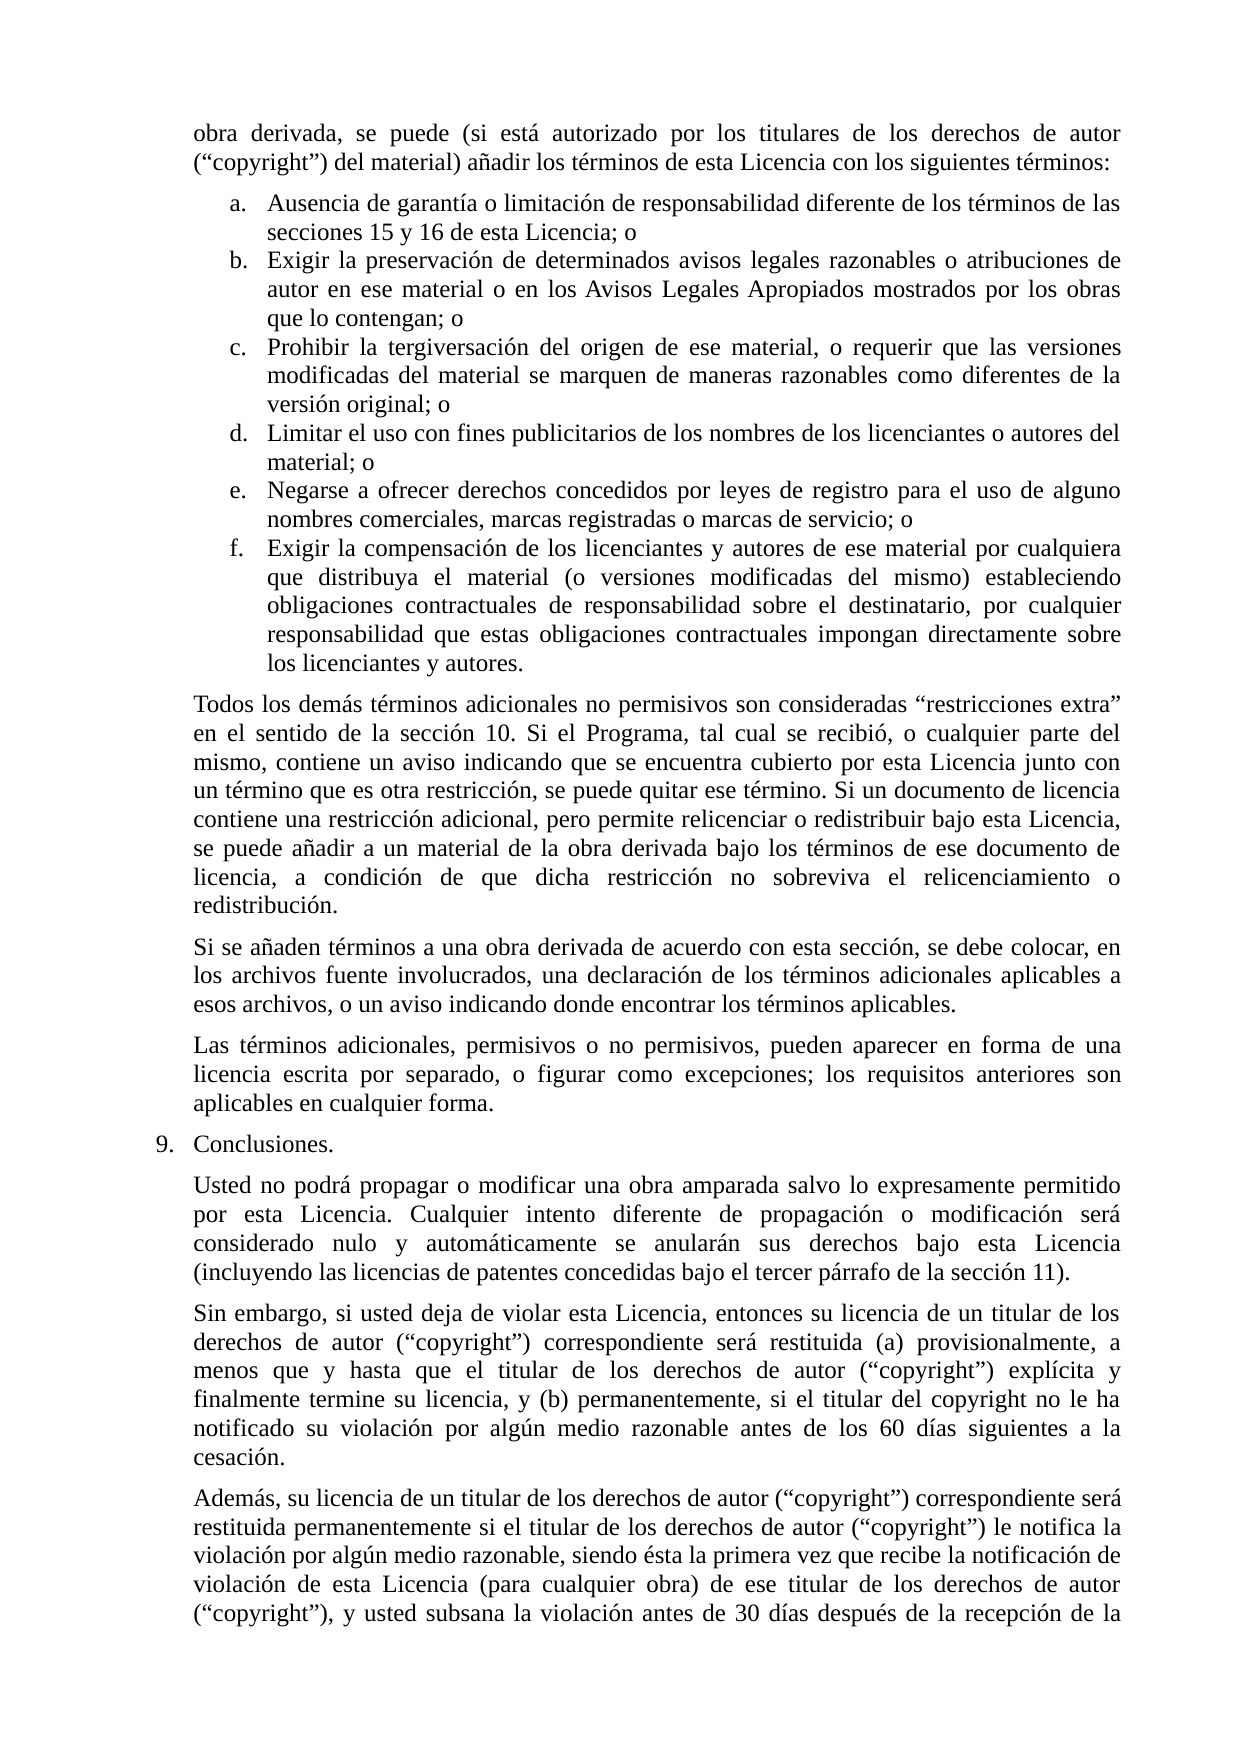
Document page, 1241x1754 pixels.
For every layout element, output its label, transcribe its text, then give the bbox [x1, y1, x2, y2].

list Exigir la compensación de los licenciantes y autores de ese material por cualquiera que distribuya el material (o versiones modificadas del mismo) estableciendo obligaciones contractuales de responsabilidad sobre el destinatario, por cualquier responsabilidad que estas obligaciones contractuales impongan directamente sobre los licenciantes y autores. [229, 533, 1122, 677]
list Todos los demás términos adicionales no permisivos son consideradas “restricciones extra” en el sentido de la sección 10. Si el Programa, tal cual se recibió, o cualquier parte del mismo, contiene un aviso indicando que se encuentra cubierto por esta Licencia junto con un término que es otra restricción, se puede quitar ese término. Si un documento de licencia contiene una restricción adicional, pero permite relicenciar o redistribuir bajo esta Licencia, se puede añadir a un material de la obra derivada bajo los términos de ese documento de licencia, a condición de que dicha restricción no sobreviva el relicenciamiento o redistribución. [156, 689, 1122, 919]
list obra derivada, se puede (si está autorizado por los titulares de los derechos de autor (“copyright”) del material) añadir los términos de esta Licencia con los siguientes términos: [156, 118, 1122, 176]
list Ausencia de garantía o limitación de responsabilidad diferente de los términos de las secciones 15 y 16 de esta Licencia; o [229, 188, 1122, 246]
list Exigir la preservación de determinados avisos legales razonables o atribuciones de autor en ese material o en los Avisos Legales Apropiados mostrados por los obras que lo contengan; o [229, 246, 1122, 332]
list Conclusiones. [156, 1129, 1122, 1158]
list Negarse a ofrecer derechos concedidos por leyes de registro para el uso de alguno nombres comerciales, marcas registradas o marcas de servicio; o [229, 476, 1122, 533]
list Las términos adicionales, permisivos o no permisivos, pueden aparecer en forma de una licencia escrita por separado, o figurar como excepciones; los requisitos anteriores son aplicables en cualquier forma. [156, 1031, 1122, 1117]
list Prohibir la tergiversación del origen de ese material, o requerir que las versiones modificadas del material se marquen de maneras razonables como diferentes de la versión original; o [229, 332, 1122, 418]
list Si se añaden términos a una obra derivada de acuerdo con esta sección, se debe colocar, en los archivos fuente involucrados, una declaración de los términos adicionales aplicables a esos archivos, o un aviso indicando donde encontrar los términos aplicables. [156, 932, 1122, 1018]
list Sin embargo, si usted deja de violar esta Licencia, entonces su licencia de un titular de los derechos de autor (“copyright”) correspondiente será restituida (a) provisionalmente, a menos que y hasta que el titular de los derechos de autor (“copyright”) explícita y finalmente termine su licencia, y (b) permanentemente, si el titular del copyright no le ha notificado su violación por algún medio razonable antes de los 60 días siguientes a la cesación. [156, 1298, 1122, 1471]
list Limitar el uso con fines publicitarios de los nombres de los licenciantes o autores del material; o [229, 418, 1122, 476]
list Usted no podrá propagar o modificar una obra amparada salvo lo expresamente permitido por esta Licencia. Cualquier intento diferente de propagación o modificación será considerado nulo y automáticamente se anularán sus derechos bajo esta Licencia (incluyendo las licencias de patentes concedidas bajo el tercer párrafo de la sección 11). [156, 1171, 1122, 1286]
list Además, su licencia de un titular de los derechos de autor (“copyright”) correspondiente será restituida permanentemente si el titular de los derechos de autor (“copyright”) le notifica la violación por algún medio razonable, siendo ésta la primera vez que recibe la notificación de violación de esta Licencia (para cualquier obra) de ese titular de los derechos de autor (“copyright”), y usted subsana la violación antes de 30 días después de la recepción de la [156, 1483, 1122, 1627]
